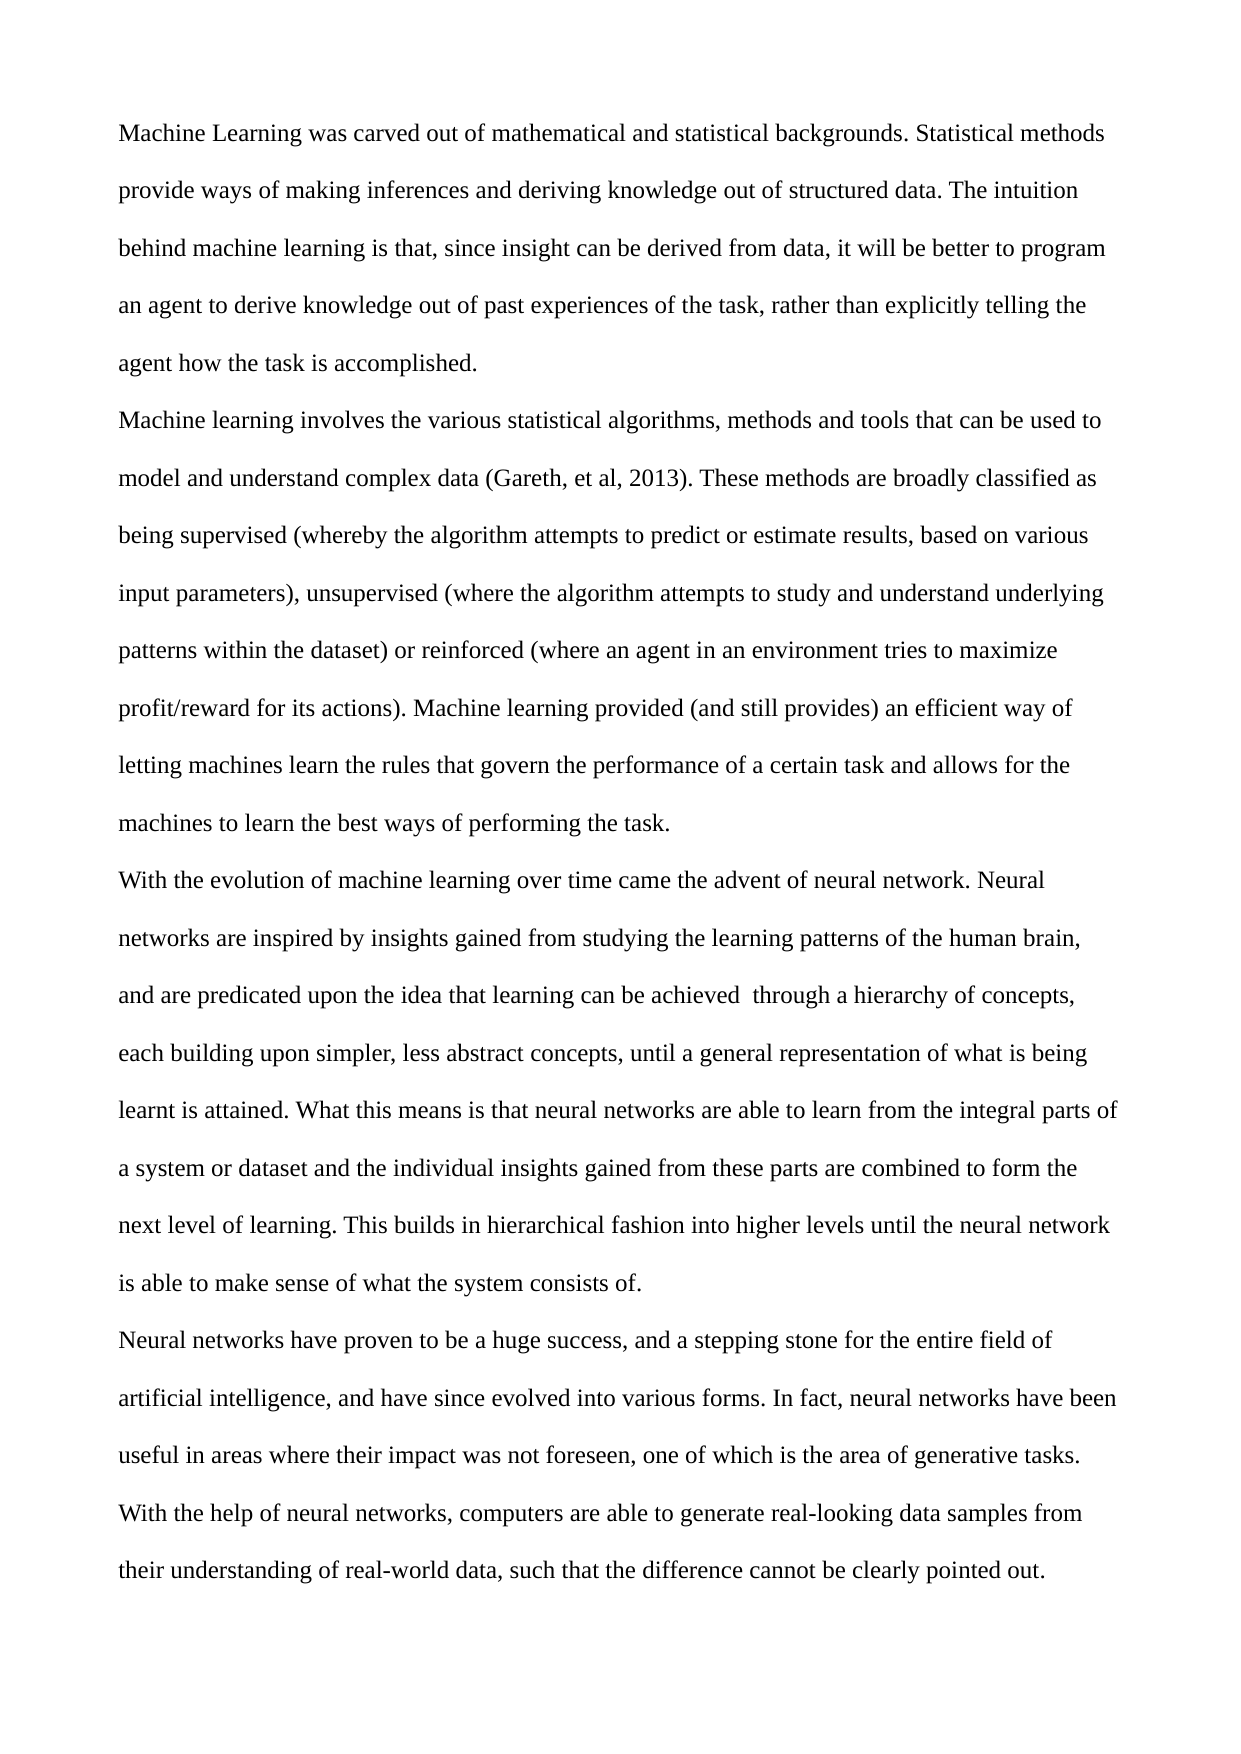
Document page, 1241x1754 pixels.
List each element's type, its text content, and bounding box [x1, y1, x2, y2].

text Machine learning involves the various statistical algorithms, methods and tools that can be used to model and understand complex data (Gareth, et al, 2013). These methods are broadly classified as being supervised (whereby the algorithm attempts to predict or estimate results, based on various input parameters), unsupervised (where the algorithm attempts to study and understand underlying patterns within the dataset) or reinforced (where an agent in an environment tries to maximize profit/reward for its actions). Machine learning provided (and still provides) an efficient way of letting machines learn the rules that govern the performance of a certain task and allows for the machines to learn the best ways of performing the task. [118, 406, 1122, 837]
text Neural networks have proven to be a huge success, and a stepping stone for the entire field of artificial intelligence, and have since evolved into various forms. In fact, neural networks have been useful in areas where their impact was not foreseen, one of which is the area of generative tasks. With the help of neural networks, computers are able to generate real-looking data samples from their understanding of real-world data, such that the difference cannot be clearly pointed out. [118, 1326, 1122, 1584]
text With the evolution of machine learning over time came the advent of neural network. Neural networks are inspired by insights gained from studying the learning patterns of the human brain, and are predicated upon the idea that learning can be achieved through a hierarchy of concepts, each building upon simpler, less abstract concepts, until a general representation of what is being learnt is attained. What this means is that neural networks are able to learn from the integral parts of a system or dataset and the individual insights gained from these parts are combined to form the next level of learning. This builds in hierarchical fashion into higher levels until the neural network is able to make sense of what the system consists of. [118, 866, 1122, 1297]
text Machine Learning was carved out of mathematical and statistical backgrounds. Statistical methods provide ways of making inferences and deriving knowledge out of structured data. The intuition behind machine learning is that, since insight can be derived from data, it will be better to program an agent to derive knowledge out of past experiences of the task, rather than explicitly telling the agent how the task is accomplished. [118, 118, 1122, 377]
